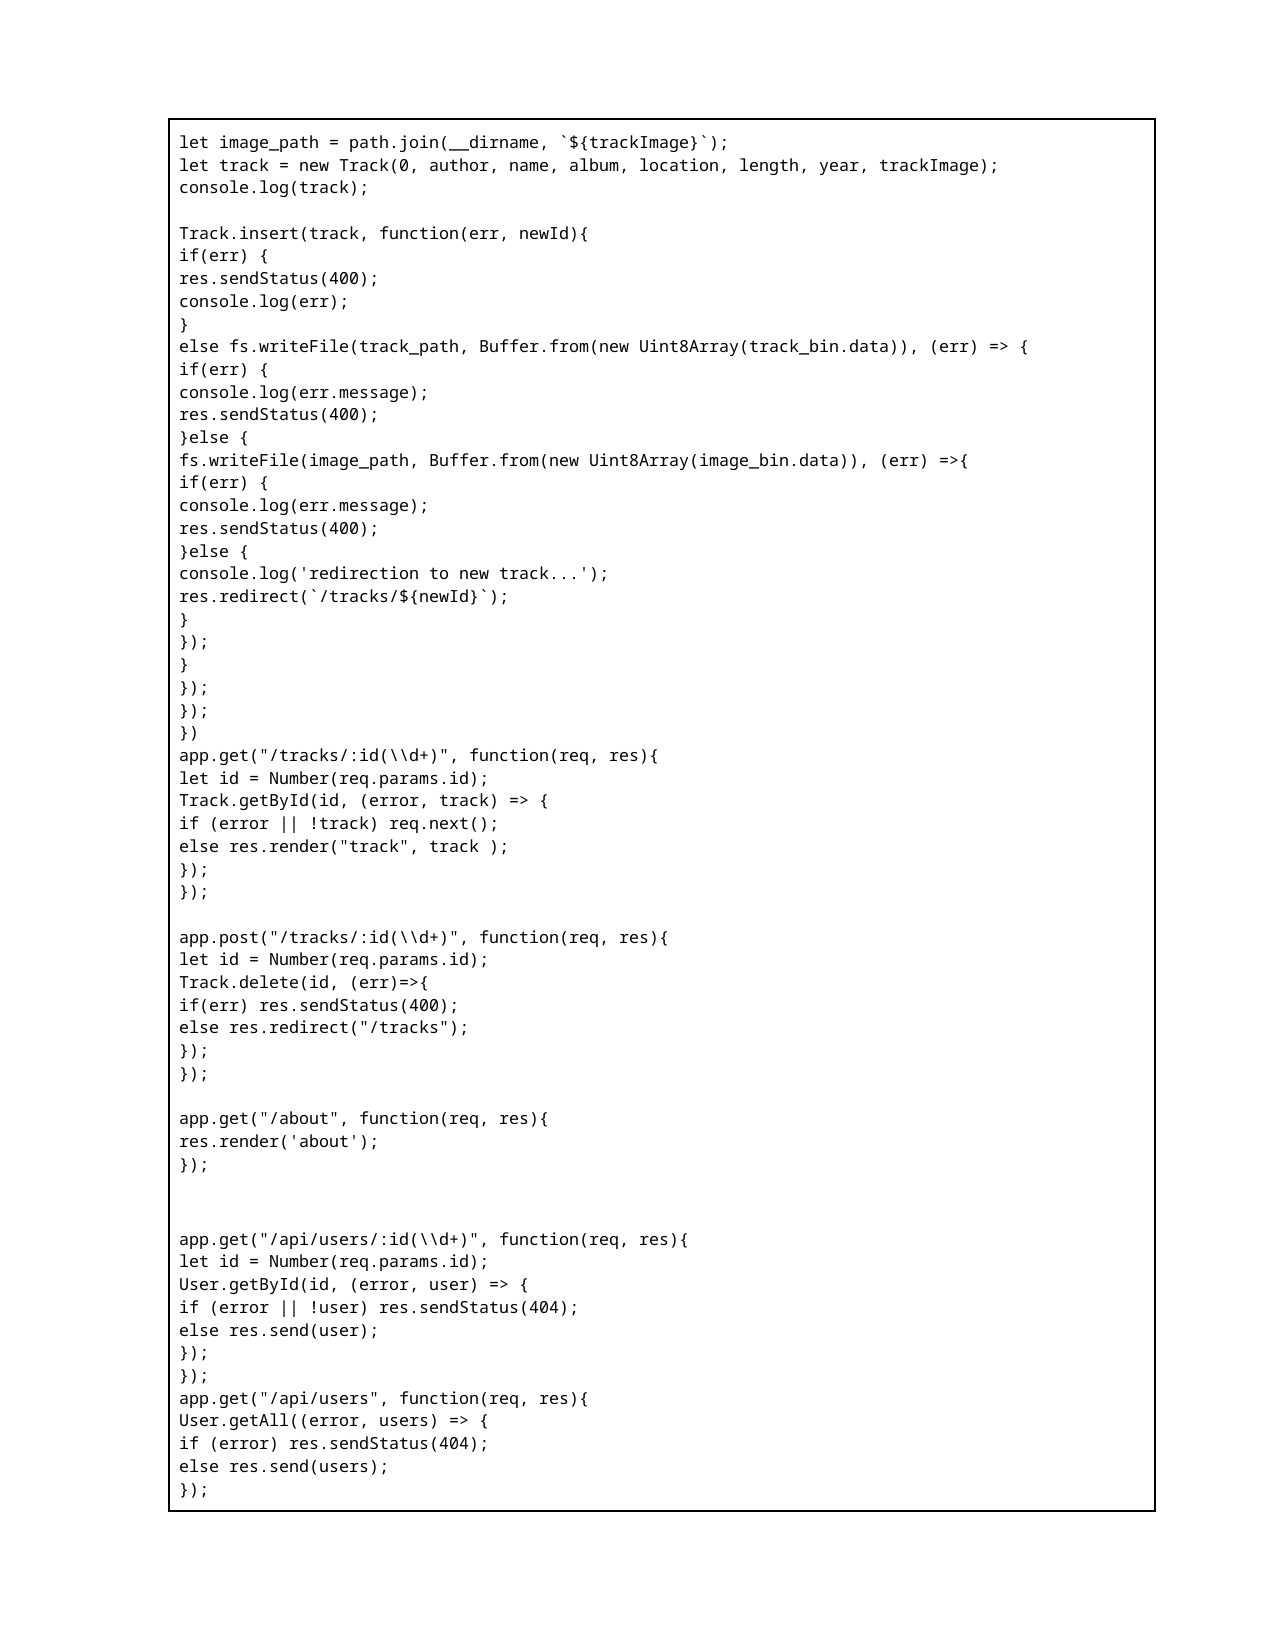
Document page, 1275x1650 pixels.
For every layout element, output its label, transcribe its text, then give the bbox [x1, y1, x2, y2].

table_cell let image_path = path.join(__dirname, `${trackImage}`); let track = new Track(0, author, name, album, location, length, year, trackImage); console.log(track); Track.insert(track, function(err, newId){ if(err) { res.sendStatus(400); console.log(err); } else fs.writeFile(track_path, Buffer.from(new Uint8Array(track_bin.data)), (err) => { if(err) { console.log(err.message); res.sendStatus(400); }else { fs.writeFile(image_path, Buffer.from(new Uint8Array(image_bin.data)), (err) =>{ if(err) { console.log(err.message); res.sendStatus(400); }else { console.log('redirection to new track...'); res.redirect(`/tracks/${newId}`); } }); } }); }); }) app.get("/tracks/:id(\\d+)", function(req, res){ let id = Number(req.params.id); Track.getById(id, (error, track) => { if (error || !track) req.next(); else res.render("track", track ); }); }); app.post("/tracks/:id(\\d+)", function(req, res){ let id = Number(req.params.id); Track.delete(id, (err)=>{ if(err) res.sendStatus(400); else res.redirect("/tracks"); }); }); app.get("/about", function(req, res){ res.render('about'); }); app.get("/api/users/:id(\\d+)", function(req, res){ let id = Number(req.params.id); User.getById(id, (error, user) => { if (error || !user) res.sendStatus(404); else res.send(user); }); }); app.get("/api/users", function(req, res){ User.getAll((error, users) => { if (error) res.sendStatus(404); else res.send(users); }); [170, 120, 1154, 1510]
